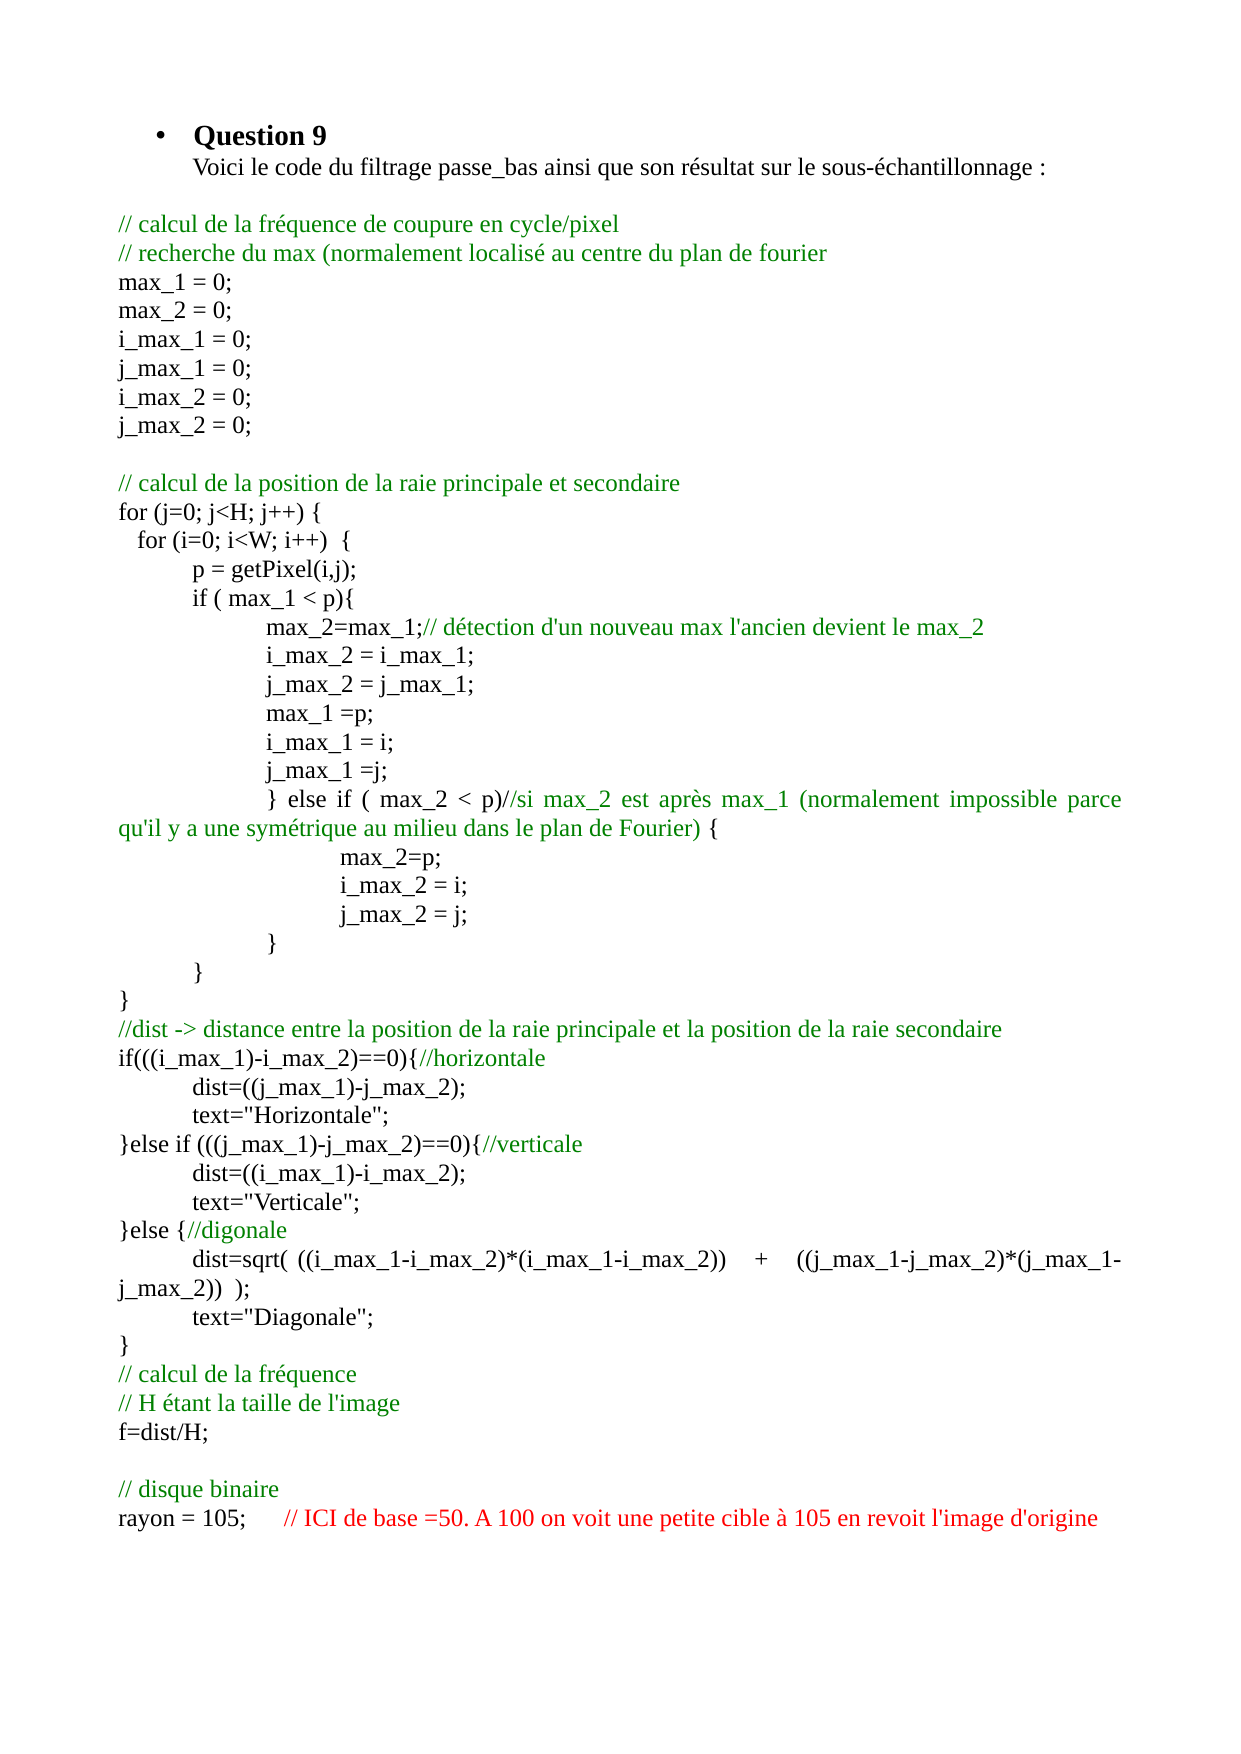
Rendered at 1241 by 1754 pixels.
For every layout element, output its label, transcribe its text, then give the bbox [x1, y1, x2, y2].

text //dist -> distance entre la position de la raie principale et la position de la raie secondaire [118, 1014, 1122, 1043]
text j_max_2 = j_max_1; [118, 669, 1122, 698]
text max_2 = 0; [118, 296, 1122, 324]
text dist=((j_max_1)-j_max_2); [118, 1072, 1122, 1101]
text Voici le code du filtrage passe_bas ainsi que son résultat sur le sous-échantillonnage : [118, 152, 1122, 181]
text j_max_2 = 0; [118, 411, 1122, 439]
text max_1 =p; [118, 698, 1122, 727]
text // calcul de la fréquence de coupure en cycle/pixel [118, 209, 1122, 238]
text } [118, 957, 1122, 986]
text // recherche du max (normalement localisé au centre du plan de fourier [118, 238, 1122, 267]
text }else if (((j_max_1)-j_max_2)==0){//verticale [118, 1129, 1122, 1158]
text } [118, 1331, 1122, 1359]
text dist=((i_max_1)-i_max_2); [118, 1158, 1122, 1187]
text }else {//digonale [118, 1216, 1122, 1244]
text max_2=p; [118, 842, 1122, 871]
text i_max_2 = i_max_1; [118, 641, 1122, 669]
text // disque binaire [118, 1474, 1122, 1503]
list Question 9 [156, 118, 1122, 152]
text dist=sqrt( ((i_max_1-i_max_2)*(i_max_1-i_max_2)) + ((j_max_1-j_max_2)*(j_max_1-j_max_2)) ); [118, 1244, 1122, 1302]
text p = getPixel(i,j); [118, 554, 1122, 583]
text } [118, 928, 1122, 957]
text max_1 = 0; [118, 267, 1122, 296]
text for (j=0; j<H; j++) { [118, 497, 1122, 526]
text rayon = 105; // ICI de base =50. A 100 on voit une petite cible à 105 en revoit l'image d'origine [118, 1503, 1122, 1532]
text } [118, 986, 1122, 1014]
text j_max_1 =j; [118, 756, 1122, 784]
text f=dist/H; [118, 1417, 1122, 1446]
text // calcul de la fréquence [118, 1359, 1122, 1388]
text j_max_1 = 0; [118, 353, 1122, 382]
text // calcul de la position de la raie principale et secondaire [118, 468, 1122, 497]
text j_max_2 = j; [118, 899, 1122, 928]
text i_max_1 = i; [118, 727, 1122, 756]
text if(((i_max_1)-i_max_2)==0){//horizontale [118, 1043, 1122, 1072]
text } else if ( max_2 < p)//si max_2 est après max_1 (normalement impossible parce qu'il y a une symétrique au milieu dans le plan de Fourier) { [118, 784, 1122, 842]
text text="Verticale"; [118, 1187, 1122, 1216]
text text="Diagonale"; [118, 1302, 1122, 1331]
text // H étant la taille de l'image [118, 1388, 1122, 1417]
text i_max_1 = 0; [118, 324, 1122, 353]
text i_max_2 = 0; [118, 382, 1122, 411]
text for (i=0; i<W; i++) { [118, 526, 1122, 554]
text i_max_2 = i; [118, 871, 1122, 899]
text max_2=max_1;// détection d'un nouveau max l'ancien devient le max_2 [118, 612, 1122, 641]
text text="Horizontale"; [118, 1101, 1122, 1129]
text if ( max_1 < p){ [118, 583, 1122, 612]
